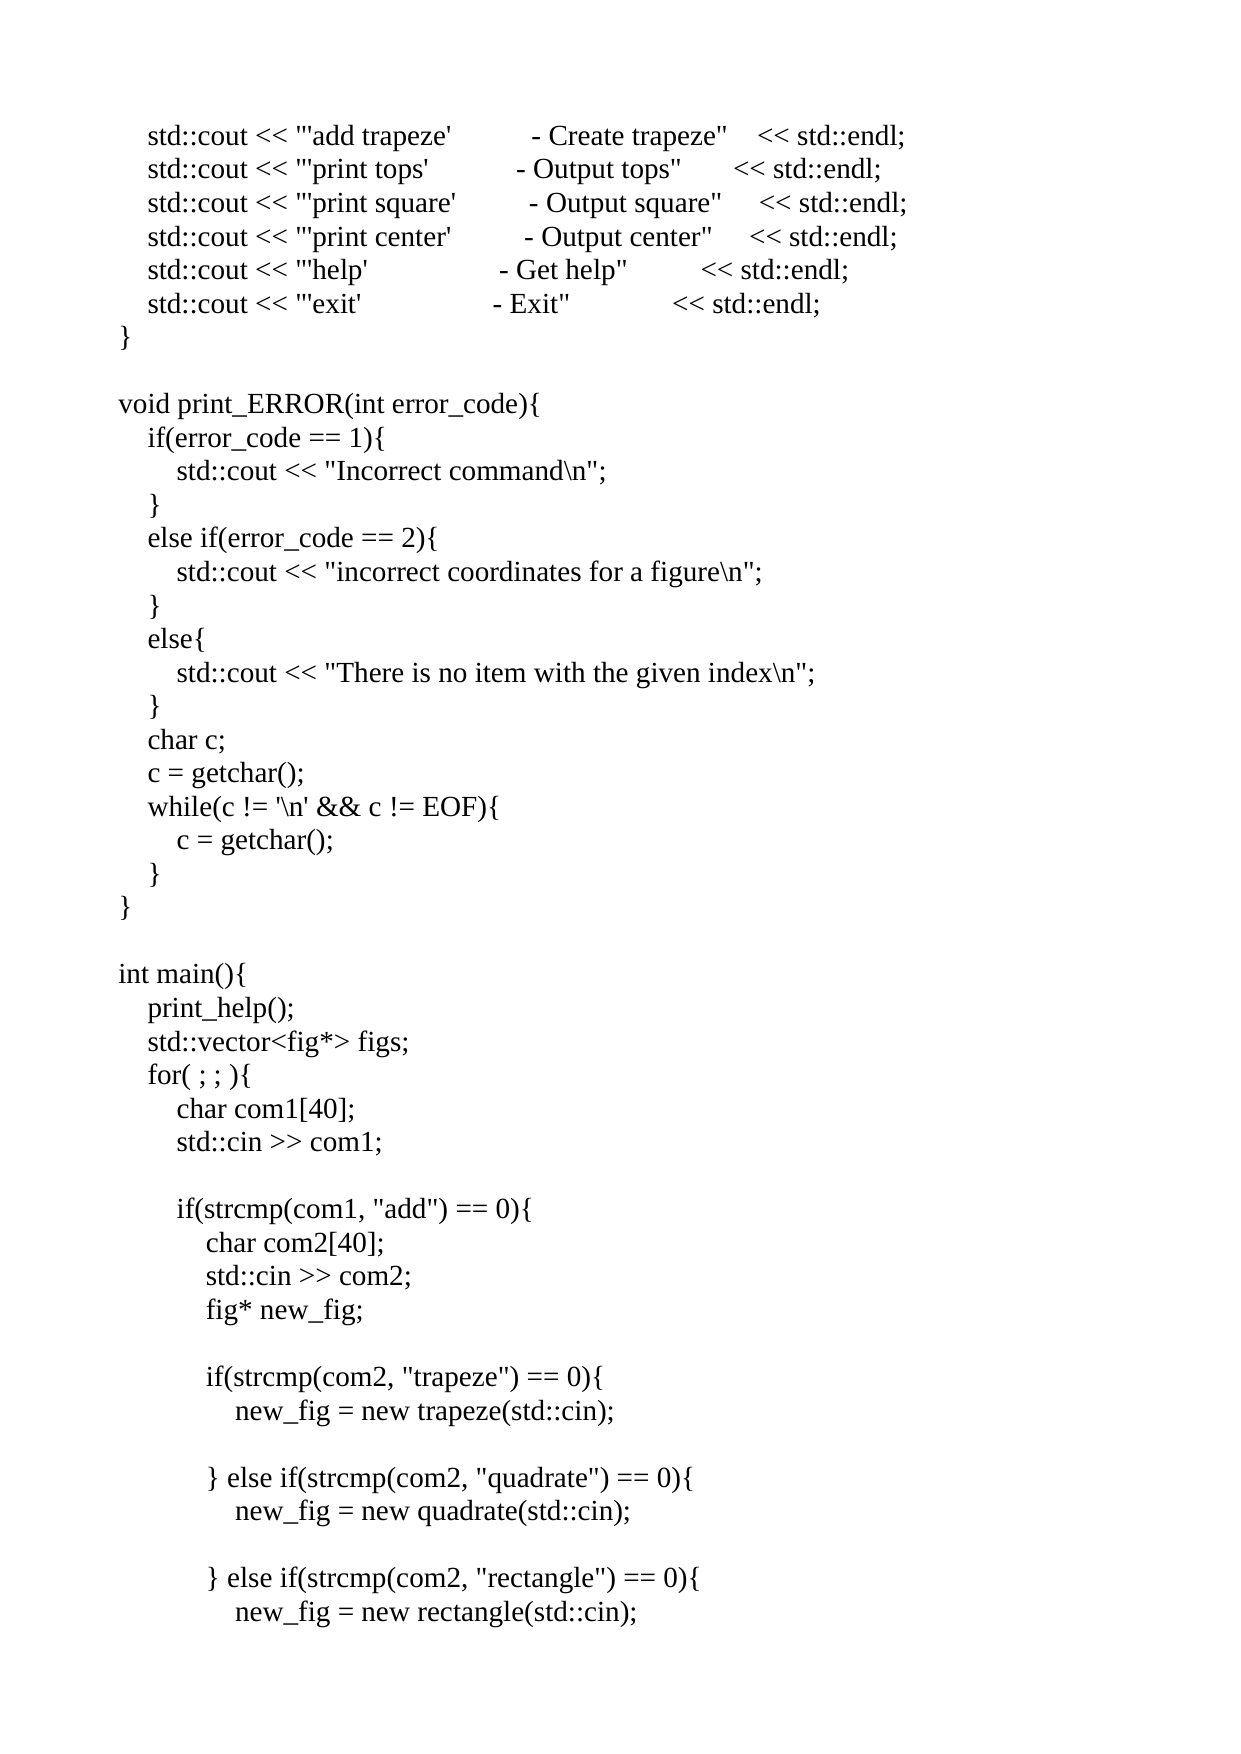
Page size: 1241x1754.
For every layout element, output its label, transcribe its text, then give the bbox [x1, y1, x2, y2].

text std::cout << "'print square' - Output square" << std::endl; [118, 185, 1122, 219]
text std::cout << "Incorrect command\n"; [118, 453, 1122, 487]
text char com1[40]; [118, 1091, 1122, 1124]
text for( ; ; ){ [118, 1057, 1122, 1091]
text void print_ERROR(int error_code){ [118, 386, 1122, 420]
text } [118, 889, 1122, 923]
text c = getchar(); [118, 822, 1122, 856]
text std::vector<fig*> figs; [118, 1024, 1122, 1057]
text } [118, 588, 1122, 621]
text std::cout << "There is no item with the given index\n"; [118, 655, 1122, 688]
text new_fig = new rectangle(std::cin); [118, 1594, 1122, 1627]
text std::cin >> com2; [118, 1258, 1122, 1292]
text new_fig = new trapeze(std::cin); [118, 1393, 1122, 1426]
text std::cout << "'print tops' - Output tops" << std::endl; [118, 152, 1122, 185]
text } [118, 688, 1122, 722]
text else if(error_code == 2){ [118, 521, 1122, 554]
text } [118, 319, 1122, 353]
text if(strcmp(com2, "trapeze") == 0){ [118, 1359, 1122, 1393]
text if(strcmp(com1, "add") == 0){ [118, 1191, 1122, 1225]
text std::cout << "'add trapeze' - Create trapeze" << std::endl; [118, 118, 1122, 152]
text char com2[40]; [118, 1225, 1122, 1258]
text } else if(strcmp(com2, "quadrate") == 0){ [118, 1460, 1122, 1493]
text std::cout << "'exit' - Exit" << std::endl; [118, 286, 1122, 319]
text int main(){ [118, 957, 1122, 990]
text else{ [118, 621, 1122, 655]
text std::cout << "'help' - Get help" << std::endl; [118, 252, 1122, 286]
text print_help(); [118, 990, 1122, 1024]
text } [118, 487, 1122, 521]
text std::cout << "incorrect coordinates for a figure\n"; [118, 554, 1122, 588]
text c = getchar(); [118, 755, 1122, 789]
text fig* new_fig; [118, 1292, 1122, 1326]
text new_fig = new quadrate(std::cin); [118, 1493, 1122, 1527]
text while(c != '\n' && c != EOF){ [118, 789, 1122, 822]
text std::cout << "'print center' - Output center" << std::endl; [118, 219, 1122, 252]
text } else if(strcmp(com2, "rectangle") == 0){ [118, 1560, 1122, 1594]
text char c; [118, 722, 1122, 755]
text } [118, 856, 1122, 889]
text std::cin >> com1; [118, 1124, 1122, 1158]
text if(error_code == 1){ [118, 420, 1122, 453]
